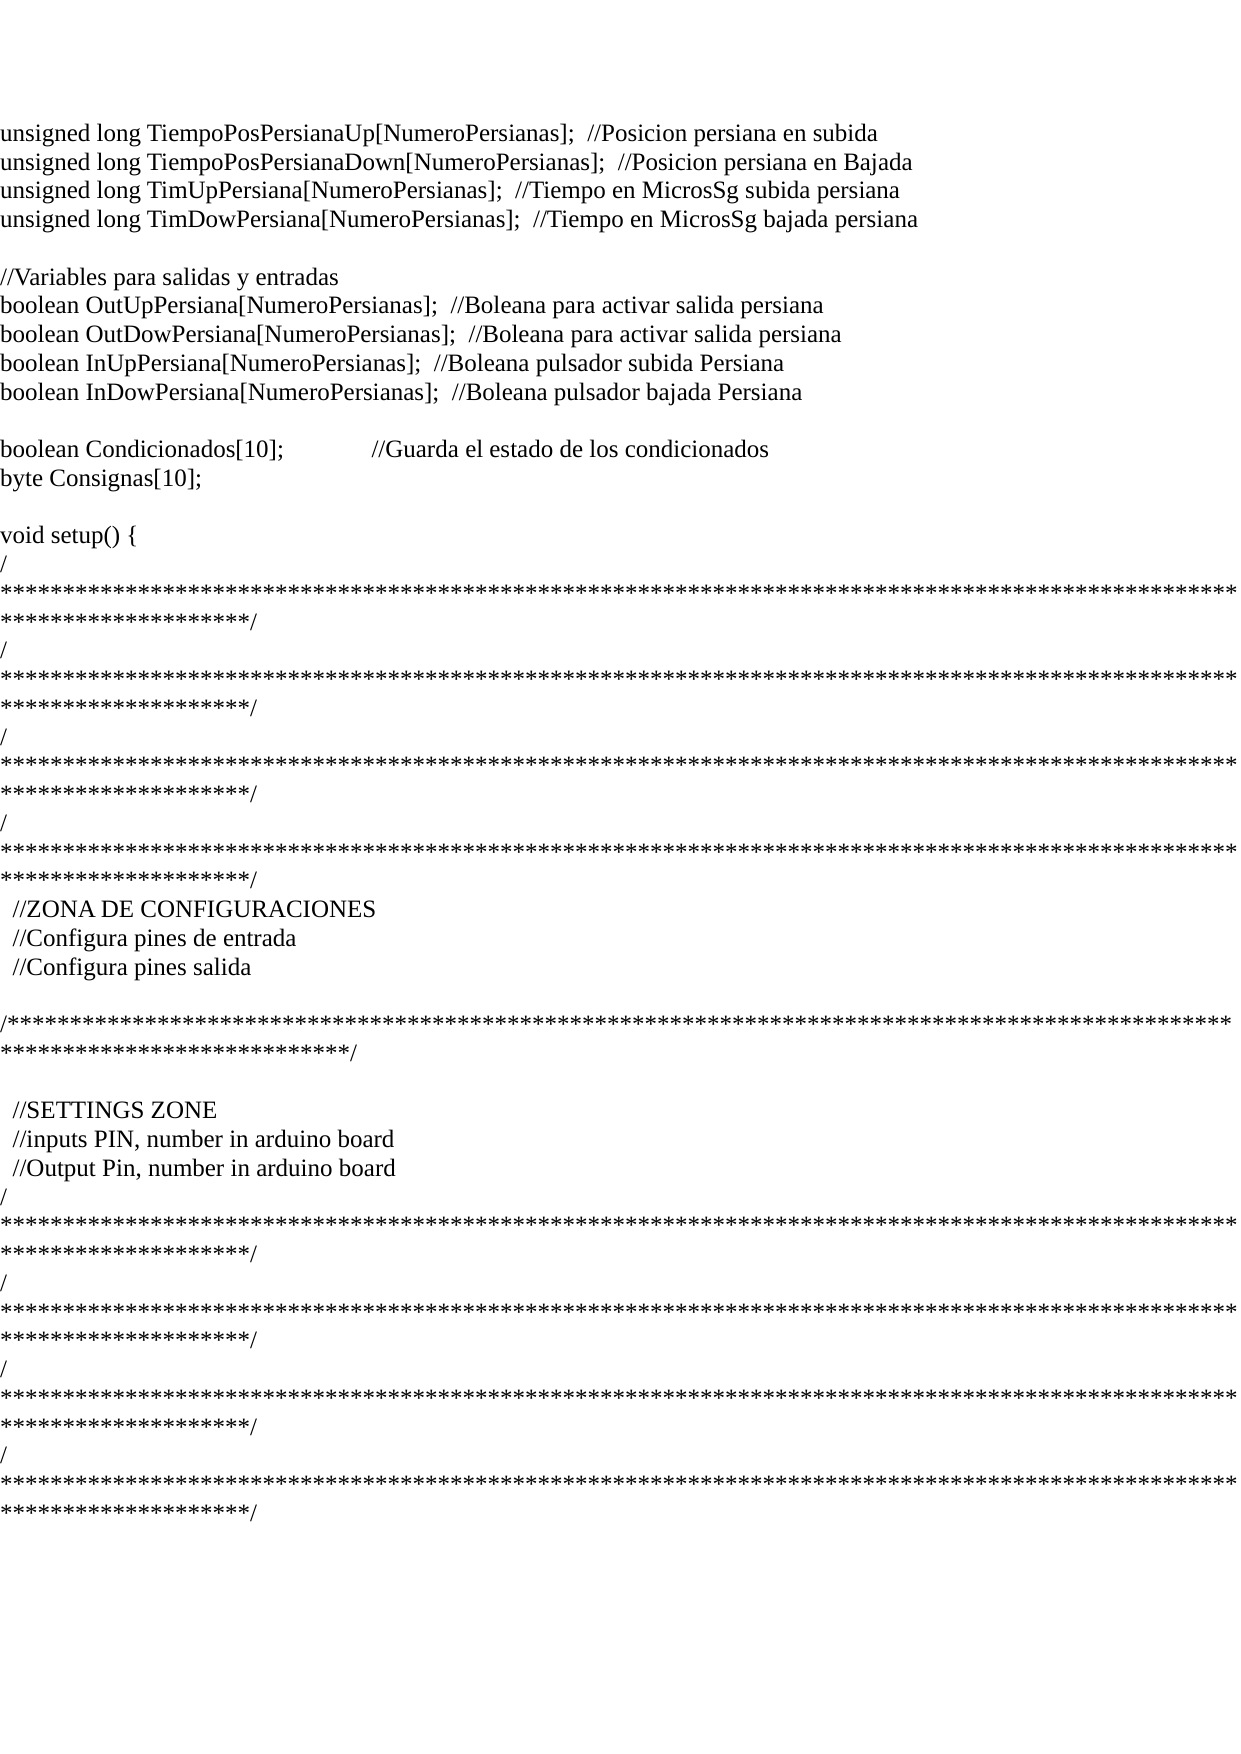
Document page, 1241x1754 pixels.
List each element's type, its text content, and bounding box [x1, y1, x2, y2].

text unsigned long TiempoPosPersianaUp[NumeroPersianas]; //Posicion persiana en subida [0, 118, 1240, 147]
text /***********************************************************************************************************************/ [0, 1182, 1240, 1268]
text /******************************************************************************************************************************/ [0, 981, 1240, 1067]
text boolean Condicionados[10]; //Guarda el estado de los condicionados [0, 434, 1240, 463]
text /***********************************************************************************************************************/ [0, 722, 1240, 808]
text boolean InDowPersiana[NumeroPersianas]; //Boleana pulsador bajada Persiana [0, 377, 1240, 406]
text //Configura pines de entrada [0, 923, 1240, 952]
text //Configura pines salida [0, 952, 1240, 981]
text boolean InUpPersiana[NumeroPersianas]; //Boleana pulsador subida Persiana [0, 348, 1240, 377]
text //ZONA DE CONFIGURACIONES [0, 894, 1240, 923]
text /***********************************************************************************************************************/ [0, 808, 1240, 894]
text void setup() { [0, 521, 1240, 549]
text //Variables para salidas y entradas [0, 262, 1240, 291]
text /***********************************************************************************************************************/ [0, 1268, 1240, 1354]
text /***********************************************************************************************************************/ [0, 1441, 1240, 1527]
text //inputs PIN, number in arduino board [0, 1124, 1240, 1153]
text unsigned long TiempoPosPersianaDown[NumeroPersianas]; //Posicion persiana en Bajada [0, 147, 1240, 176]
text /***********************************************************************************************************************/ [0, 549, 1240, 636]
text boolean OutDowPersiana[NumeroPersianas]; //Boleana para activar salida persiana [0, 319, 1240, 348]
text /***********************************************************************************************************************/ [0, 1354, 1240, 1441]
text unsigned long TimUpPersiana[NumeroPersianas]; //Tiempo en MicrosSg subida persiana [0, 176, 1240, 204]
text unsigned long TimDowPersiana[NumeroPersianas]; //Tiempo en MicrosSg bajada persiana [0, 204, 1240, 233]
text /***********************************************************************************************************************/ [0, 636, 1240, 722]
text //SETTINGS ZONE [0, 1096, 1240, 1124]
text //Output Pin, number in arduino board [0, 1153, 1240, 1182]
text boolean OutUpPersiana[NumeroPersianas]; //Boleana para activar salida persiana [0, 291, 1240, 319]
text byte Consignas[10]; [0, 463, 1240, 492]
